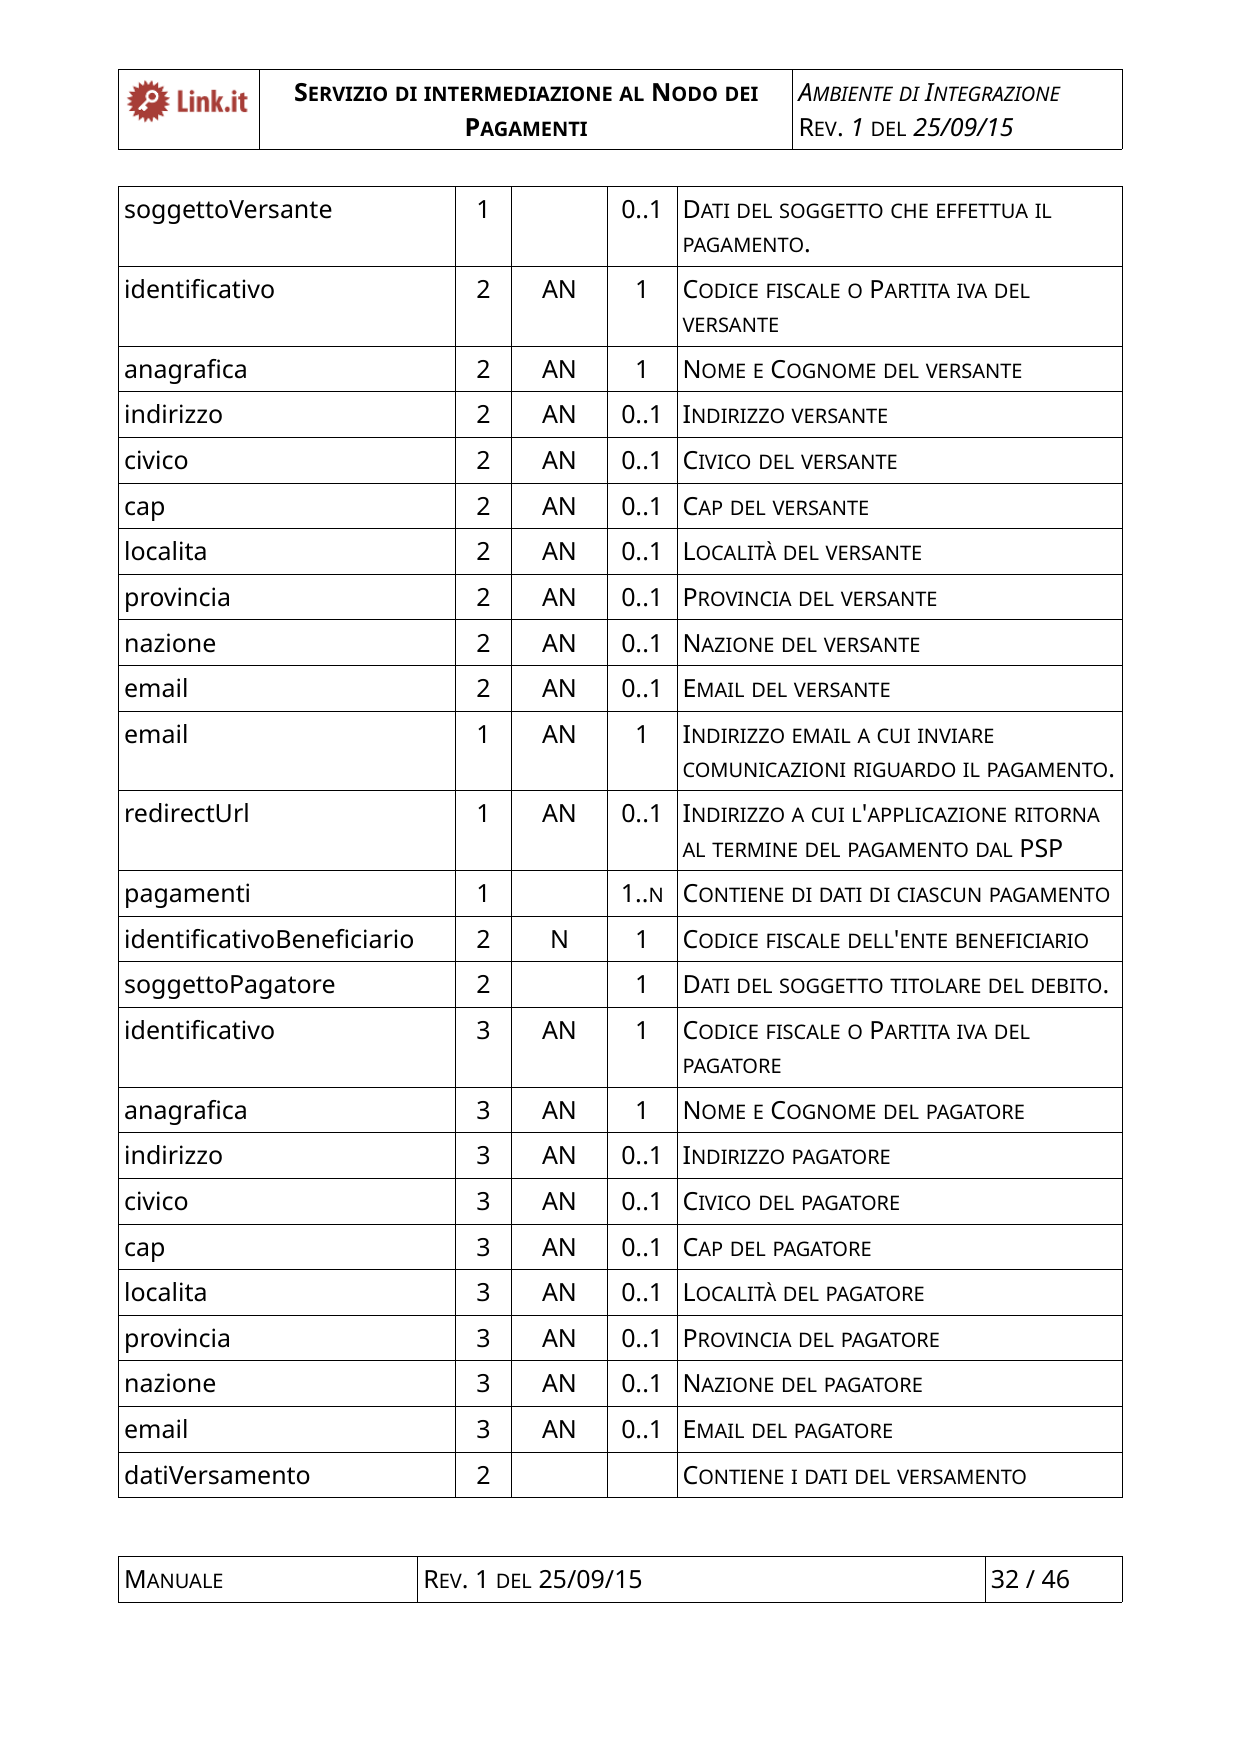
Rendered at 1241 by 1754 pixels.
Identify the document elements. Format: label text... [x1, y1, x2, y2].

table_cell 1 [608, 267, 677, 346]
table_cell anagrafica [119, 347, 455, 391]
table_cell Provincia del pagatore [678, 1316, 1122, 1360]
table_cell 3 [456, 1225, 511, 1269]
table_cell 1..n [608, 871, 677, 916]
table_cell identificativoBeneficiario [119, 917, 455, 961]
table_cell 0..1 [608, 392, 677, 437]
table_cell 3 [456, 1407, 511, 1452]
table_cell 0..1 [608, 1407, 677, 1452]
table_cell 1 [608, 917, 677, 961]
table_cell cap [119, 484, 455, 528]
table_cell 0..1 [608, 1179, 677, 1223]
table_cell Cap del pagatore [678, 1225, 1122, 1269]
table_cell 2 [456, 575, 511, 619]
table_cell AN [512, 1179, 607, 1223]
table_cell Email del versante [678, 666, 1122, 711]
table_cell 2 [456, 438, 511, 482]
table_cell 1 [608, 347, 677, 391]
table_cell Nome e Cognome del pagatore [678, 1088, 1122, 1132]
table_cell provincia [119, 1316, 455, 1360]
table_cell 2 [456, 917, 511, 961]
table_cell 1 [608, 962, 677, 1007]
table_cell localita [119, 1270, 455, 1315]
table_cell Indirizzo pagatore [678, 1133, 1122, 1178]
table_cell 1 [608, 712, 677, 790]
table_cell provincia [119, 575, 455, 619]
table_cell Email del pagatore [678, 1407, 1122, 1452]
table_cell localita [119, 529, 455, 574]
table_cell 0..1 [608, 1133, 677, 1178]
table_cell redirectUrl [119, 791, 455, 870]
table_cell email [119, 712, 455, 790]
table_cell 0..1 [608, 620, 677, 665]
table_cell 0..1 [608, 791, 677, 870]
table_cell nazione [119, 1361, 455, 1406]
table_cell 0..1 [608, 1316, 677, 1360]
table_cell 3 [456, 1133, 511, 1178]
table_cell Località del pagatore [678, 1270, 1122, 1315]
table_cell N [512, 917, 607, 961]
table_cell 3 [456, 1008, 511, 1087]
table_cell AN [512, 620, 607, 665]
table_cell Contiene di dati di ciascun pagamento [678, 871, 1122, 916]
table_cell [512, 1453, 607, 1497]
table_cell AN [512, 1088, 607, 1132]
table_cell 1 [456, 791, 511, 870]
table_cell 3 [456, 1361, 511, 1406]
table_cell [608, 1453, 677, 1497]
table_cell Codice fiscale dell'ente beneficiario [678, 917, 1122, 961]
table_cell Indirizzo a cui l'applicazione ritorna al termine del pagamento dal PSP [678, 791, 1122, 870]
table_cell 0..1 [608, 484, 677, 528]
table_cell 1 [456, 871, 511, 916]
table_cell 0..1 [608, 666, 677, 711]
table_cell nazione [119, 620, 455, 665]
table_cell 0..1 [608, 1361, 677, 1406]
table_cell AN [512, 712, 607, 790]
table_cell Contiene i dati del versamento [678, 1453, 1122, 1497]
table_cell 2 [456, 267, 511, 346]
table_cell 2 [456, 529, 511, 574]
table_cell pagamenti [119, 871, 455, 916]
table_cell AN [512, 484, 607, 528]
table_cell AN [512, 1133, 607, 1178]
table_cell [512, 871, 607, 916]
table_cell AN [512, 267, 607, 346]
table_cell identificativo [119, 267, 455, 346]
table_cell AN [512, 575, 607, 619]
table_cell 1 [608, 1008, 677, 1087]
table_cell AN [512, 1225, 607, 1269]
table_cell Località del versante [678, 529, 1122, 574]
table_cell 3 [456, 1179, 511, 1223]
table_cell Dati del soggetto che effettua il pagamento. [678, 187, 1122, 266]
table_cell 0..1 [608, 1225, 677, 1269]
table_cell AN [512, 1361, 607, 1406]
table_cell Cap del versante [678, 484, 1122, 528]
table_cell Nome e Cognome del versante [678, 347, 1122, 391]
table_cell 3 [456, 1270, 511, 1315]
table_cell 2 [456, 1453, 511, 1497]
table_cell 0..1 [608, 438, 677, 482]
table_cell indirizzo [119, 1133, 455, 1178]
table_cell 2 [456, 347, 511, 391]
table_cell 1 [456, 187, 511, 266]
table_cell identificativo [119, 1008, 455, 1087]
table_cell civico [119, 438, 455, 482]
table_cell cap [119, 1225, 455, 1269]
table_cell Codice fiscale o Partita iva del pagatore [678, 1008, 1122, 1087]
table_cell AN [512, 1316, 607, 1360]
table_cell 0..1 [608, 187, 677, 266]
table_cell 2 [456, 620, 511, 665]
table_cell AN [512, 1008, 607, 1087]
table_cell 0..1 [608, 529, 677, 574]
table_cell Indirizzo versante [678, 392, 1122, 437]
table_cell Provincia del versante [678, 575, 1122, 619]
table_cell AN [512, 392, 607, 437]
table_cell 0..1 [608, 575, 677, 619]
table_cell AN [512, 1407, 607, 1452]
table_cell AN [512, 666, 607, 711]
table_cell Nazione del versante [678, 620, 1122, 665]
table_cell AN [512, 438, 607, 482]
picture [123, 75, 254, 128]
table_cell indirizzo [119, 392, 455, 437]
table_cell Nazione del pagatore [678, 1361, 1122, 1406]
table_cell 3 [456, 1088, 511, 1132]
table_cell Dati del soggetto titolare del debito. [678, 962, 1122, 1007]
table_cell Indirizzo email a cui inviare comunicazioni riguardo il pagamento. [678, 712, 1122, 790]
table_cell [512, 962, 607, 1007]
table_cell civico [119, 1179, 455, 1223]
table_cell email [119, 1407, 455, 1452]
table_cell 3 [456, 1316, 511, 1360]
table_cell 2 [456, 484, 511, 528]
table_cell anagrafica [119, 1088, 455, 1132]
table_cell soggettoPagatore [119, 962, 455, 1007]
table_cell AN [512, 347, 607, 391]
table_cell 2 [456, 666, 511, 711]
table_cell Civico del versante [678, 438, 1122, 482]
table_cell Civico del pagatore [678, 1179, 1122, 1223]
table_cell AN [512, 791, 607, 870]
table_cell 1 [608, 1088, 677, 1132]
table_cell [512, 187, 607, 266]
table_cell AN [512, 529, 607, 574]
table_cell 0..1 [608, 1270, 677, 1315]
table_cell Codice fiscale o Partita iva del versante [678, 267, 1122, 346]
table_cell email [119, 666, 455, 711]
table_cell 2 [456, 392, 511, 437]
table_cell soggettoVersante [119, 187, 455, 266]
table_cell 1 [456, 712, 511, 790]
table_cell 2 [456, 962, 511, 1007]
table_cell datiVersamento [119, 1453, 455, 1497]
table_cell AN [512, 1270, 607, 1315]
